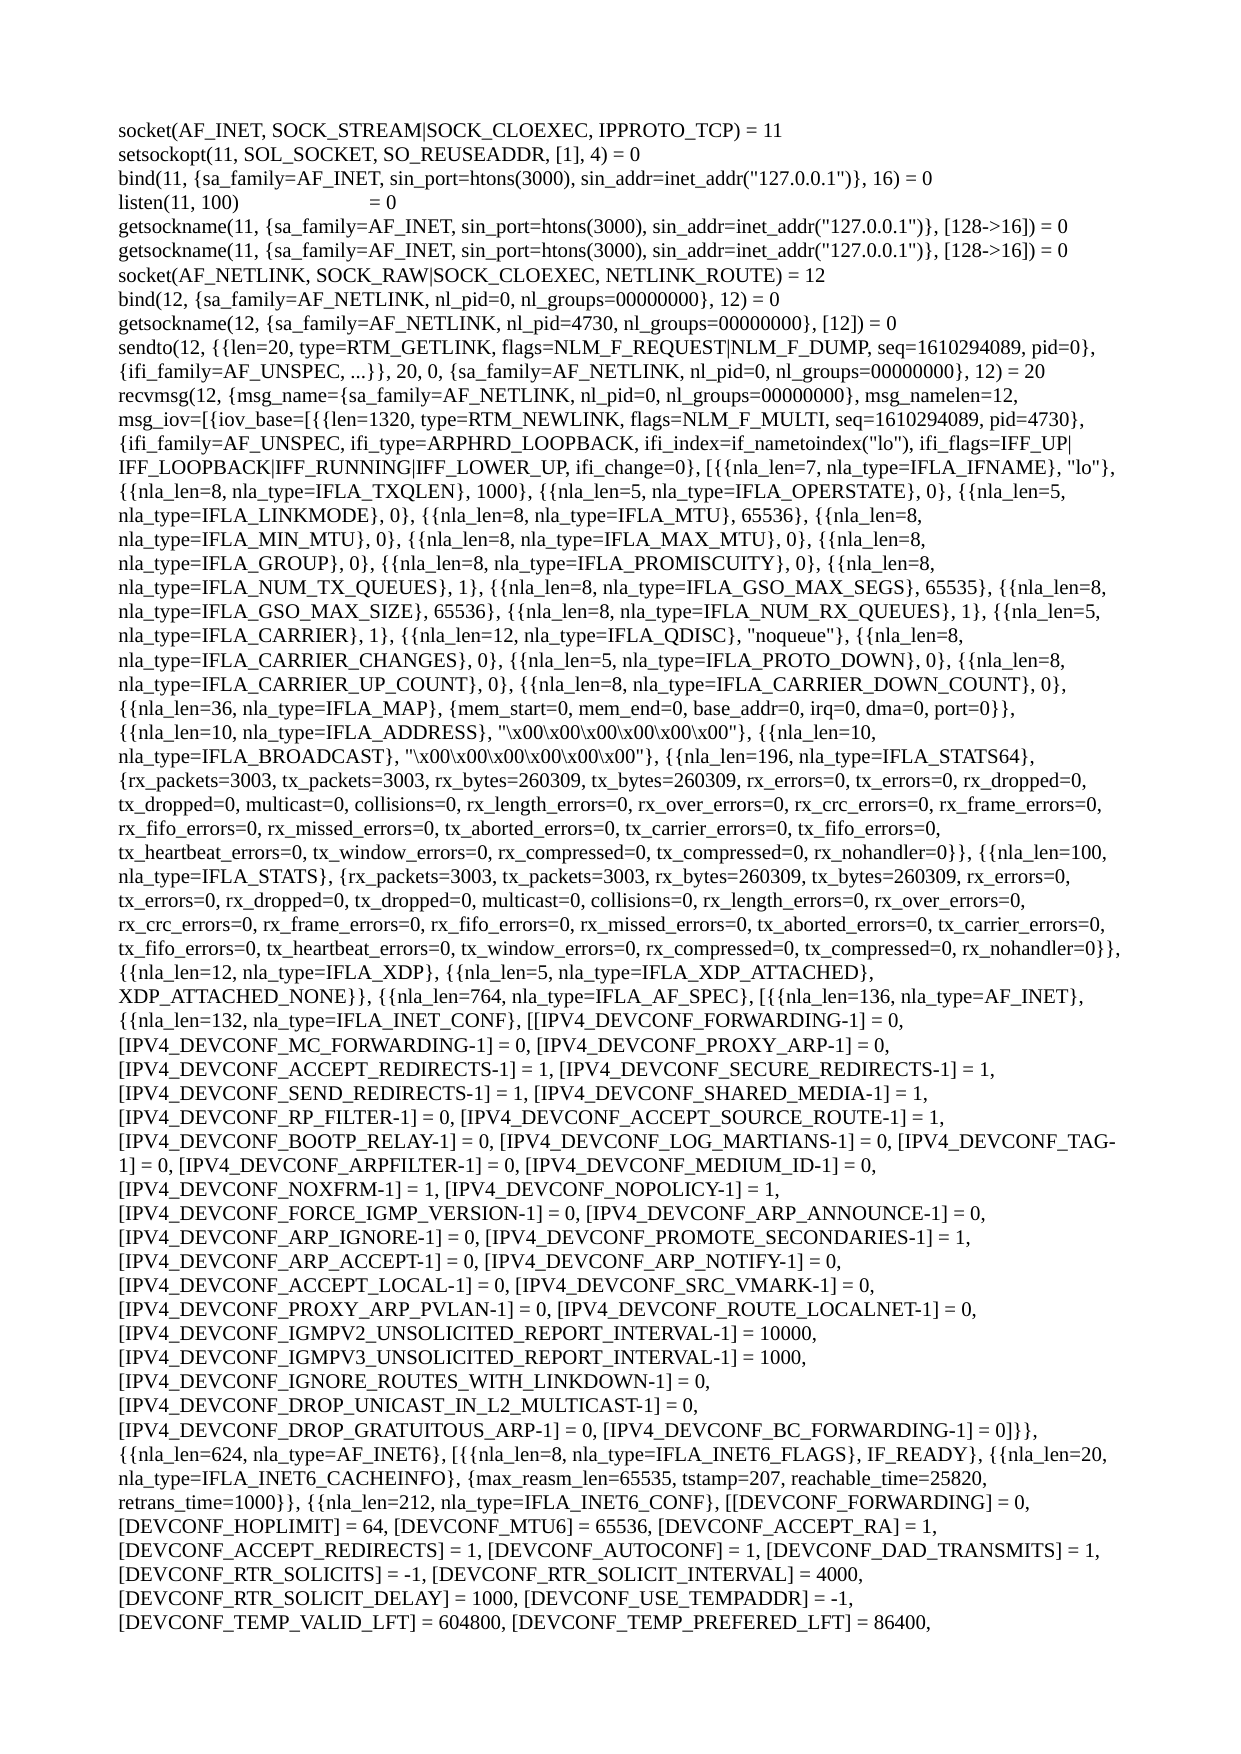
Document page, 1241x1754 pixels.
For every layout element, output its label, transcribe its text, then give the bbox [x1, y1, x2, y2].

text socket(AF_NETLINK, SOCK_RAW|SOCK_CLOEXEC, NETLINK_ROUTE) = 12 [118, 262, 1122, 287]
text getsockname(11, {sa_family=AF_INET, sin_port=htons(3000), sin_addr=inet_addr("127.0.0.1")}, [128->16]) = 0 [118, 214, 1122, 238]
text recvmsg(12, {msg_name={sa_family=AF_NETLINK, nl_pid=0, nl_groups=00000000}, msg_namelen=12, msg_iov=[{iov_base=[{{len=1320, type=RTM_NEWLINK, flags=NLM_F_MULTI, seq=1610294089, pid=4730}, {ifi_family=AF_UNSPEC, ifi_type=ARPHRD_LOOPBACK, ifi_index=if_nametoindex("lo"), ifi_flags=IFF_UP|IFF_LOOPBACK|IFF_RUNNING|IFF_LOWER_UP, ifi_change=0}, [{{nla_len=7, nla_type=IFLA_IFNAME}, "lo"}, {{nla_len=8, nla_type=IFLA_TXQLEN}, 1000}, {{nla_len=5, nla_type=IFLA_OPERSTATE}, 0}, {{nla_len=5, nla_type=IFLA_LINKMODE}, 0}, {{nla_len=8, nla_type=IFLA_MTU}, 65536}, {{nla_len=8, nla_type=IFLA_MIN_MTU}, 0}, {{nla_len=8, nla_type=IFLA_MAX_MTU}, 0}, {{nla_len=8, nla_type=IFLA_GROUP}, 0}, {{nla_len=8, nla_type=IFLA_PROMISCUITY}, 0}, {{nla_len=8, nla_type=IFLA_NUM_TX_QUEUES}, 1}, {{nla_len=8, nla_type=IFLA_GSO_MAX_SEGS}, 65535}, {{nla_len=8, nla_type=IFLA_GSO_MAX_SIZE}, 65536}, {{nla_len=8, nla_type=IFLA_NUM_RX_QUEUES}, 1}, {{nla_len=5, nla_type=IFLA_CARRIER}, 1}, {{nla_len=12, nla_type=IFLA_QDISC}, "noqueue"}, {{nla_len=8, nla_type=IFLA_CARRIER_CHANGES}, 0}, {{nla_len=5, nla_type=IFLA_PROTO_DOWN}, 0}, {{nla_len=8, nla_type=IFLA_CARRIER_UP_COUNT}, 0}, {{nla_len=8, nla_type=IFLA_CARRIER_DOWN_COUNT}, 0}, {{nla_len=36, nla_type=IFLA_MAP}, {mem_start=0, mem_end=0, base_addr=0, irq=0, dma=0, port=0}}, {{nla_len=10, nla_type=IFLA_ADDRESS}, "\x00\x00\x00\x00\x00\x00"}, {{nla_len=10, nla_type=IFLA_BROADCAST}, "\x00\x00\x00\x00\x00\x00"}, {{nla_len=196, nla_type=IFLA_STATS64}, {rx_packets=3003, tx_packets=3003, rx_bytes=260309, tx_bytes=260309, rx_errors=0, tx_errors=0, rx_dropped=0, tx_dropped=0, multicast=0, collisions=0, rx_length_errors=0, rx_over_errors=0, rx_crc_errors=0, rx_frame_errors=0, rx_fifo_errors=0, rx_missed_errors=0, tx_aborted_errors=0, tx_carrier_errors=0, tx_fifo_errors=0, tx_heartbeat_errors=0, tx_window_errors=0, rx_compressed=0, tx_compressed=0, rx_nohandler=0}}, {{nla_len=100, nla_type=IFLA_STATS}, {rx_packets=3003, tx_packets=3003, rx_bytes=260309, tx_bytes=260309, rx_errors=0, tx_errors=0, rx_dropped=0, tx_dropped=0, multicast=0, collisions=0, rx_length_errors=0, rx_over_errors=0, rx_crc_errors=0, rx_frame_errors=0, rx_fifo_errors=0, rx_missed_errors=0, tx_aborted_errors=0, tx_carrier_errors=0, tx_fifo_errors=0, tx_heartbeat_errors=0, tx_window_errors=0, rx_compressed=0, tx_compressed=0, rx_nohandler=0}}, {{nla_len=12, nla_type=IFLA_XDP}, {{nla_len=5, nla_type=IFLA_XDP_ATTACHED}, XDP_ATTACHED_NONE}}, {{nla_len=764, nla_type=IFLA_AF_SPEC}, [{{nla_len=136, nla_type=AF_INET}, {{nla_len=132, nla_type=IFLA_INET_CONF}, [[IPV4_DEVCONF_FORWARDING-1] = 0, [IPV4_DEVCONF_MC_FORWARDING-1] = 0, [IPV4_DEVCONF_PROXY_ARP-1] = 0, [IPV4_DEVCONF_ACCEPT_REDIRECTS-1] = 1, [IPV4_DEVCONF_SECURE_REDIRECTS-1] = 1, [IPV4_DEVCONF_SEND_REDIRECTS-1] = 1, [IPV4_DEVCONF_SHARED_MEDIA-1] = 1, [IPV4_DEVCONF_RP_FILTER-1] = 0, [IPV4_DEVCONF_ACCEPT_SOURCE_ROUTE-1] = 1, [IPV4_DEVCONF_BOOTP_RELAY-1] = 0, [IPV4_DEVCONF_LOG_MARTIANS-1] = 0, [IPV4_DEVCONF_TAG-1] = 0, [IPV4_DEVCONF_ARPFILTER-1] = 0, [IPV4_DEVCONF_MEDIUM_ID-1] = 0, [IPV4_DEVCONF_NOXFRM-1] = 1, [IPV4_DEVCONF_NOPOLICY-1] = 1, [IPV4_DEVCONF_FORCE_IGMP_VERSION-1] = 0, [IPV4_DEVCONF_ARP_ANNOUNCE-1] = 0, [IPV4_DEVCONF_ARP_IGNORE-1] = 0, [IPV4_DEVCONF_PROMOTE_SECONDARIES-1] = 1, [IPV4_DEVCONF_ARP_ACCEPT-1] = 0, [IPV4_DEVCONF_ARP_NOTIFY-1] = 0, [IPV4_DEVCONF_ACCEPT_LOCAL-1] = 0, [IPV4_DEVCONF_SRC_VMARK-1] = 0, [IPV4_DEVCONF_PROXY_ARP_PVLAN-1] = 0, [IPV4_DEVCONF_ROUTE_LOCALNET-1] = 0, [IPV4_DEVCONF_IGMPV2_UNSOLICITED_REPORT_INTERVAL-1] = 10000, [IPV4_DEVCONF_IGMPV3_UNSOLICITED_REPORT_INTERVAL-1] = 1000, [IPV4_DEVCONF_IGNORE_ROUTES_WITH_LINKDOWN-1] = 0, [IPV4_DEVCONF_DROP_UNICAST_IN_L2_MULTICAST-1] = 0, [IPV4_DEVCONF_DROP_GRATUITOUS_ARP-1] = 0, [IPV4_DEVCONF_BC_FORWARDING-1] = 0]}}, {{nla_len=624, nla_type=AF_INET6}, [{{nla_len=8, nla_type=IFLA_INET6_FLAGS}, IF_READY}, {{nla_len=20, nla_type=IFLA_INET6_CACHEINFO}, {max_reasm_len=65535, tstamp=207, reachable_time=25820, retrans_time=1000}}, {{nla_len=212, nla_type=IFLA_INET6_CONF}, [[DEVCONF_FORWARDING] = 0, [DEVCONF_HOPLIMIT] = 64, [DEVCONF_MTU6] = 65536, [DEVCONF_ACCEPT_RA] = 1, [DEVCONF_ACCEPT_REDIRECTS] = 1, [DEVCONF_AUTOCONF] = 1, [DEVCONF_DAD_TRANSMITS] = 1, [DEVCONF_RTR_SOLICITS] = -1, [DEVCONF_RTR_SOLICIT_INTERVAL] = 4000, [DEVCONF_RTR_SOLICIT_DELAY] = 1000, [DEVCONF_USE_TEMPADDR] = -1, [DEVCONF_TEMP_VALID_LFT] = 604800, [DEVCONF_TEMP_PREFERED_LFT] = 86400, [118, 383, 1122, 1634]
text bind(12, {sa_family=AF_NETLINK, nl_pid=0, nl_groups=00000000}, 12) = 0 [118, 287, 1122, 311]
text sendto(12, {{len=20, type=RTM_GETLINK, flags=NLM_F_REQUEST|NLM_F_DUMP, seq=1610294089, pid=0}, {ifi_family=AF_UNSPEC, ...}}, 20, 0, {sa_family=AF_NETLINK, nl_pid=0, nl_groups=00000000}, 12) = 20 [118, 335, 1122, 383]
text getsockname(11, {sa_family=AF_INET, sin_port=htons(3000), sin_addr=inet_addr("127.0.0.1")}, [128->16]) = 0 [118, 238, 1122, 262]
text bind(11, {sa_family=AF_INET, sin_port=htons(3000), sin_addr=inet_addr("127.0.0.1")}, 16) = 0 [118, 166, 1122, 190]
text socket(AF_INET, SOCK_STREAM|SOCK_CLOEXEC, IPPROTO_TCP) = 11 [118, 118, 1122, 142]
text setsockopt(11, SOL_SOCKET, SO_REUSEADDR, [1], 4) = 0 [118, 142, 1122, 166]
text listen(11, 100) = 0 [118, 190, 1122, 214]
text getsockname(12, {sa_family=AF_NETLINK, nl_pid=4730, nl_groups=00000000}, [12]) = 0 [118, 311, 1122, 335]
